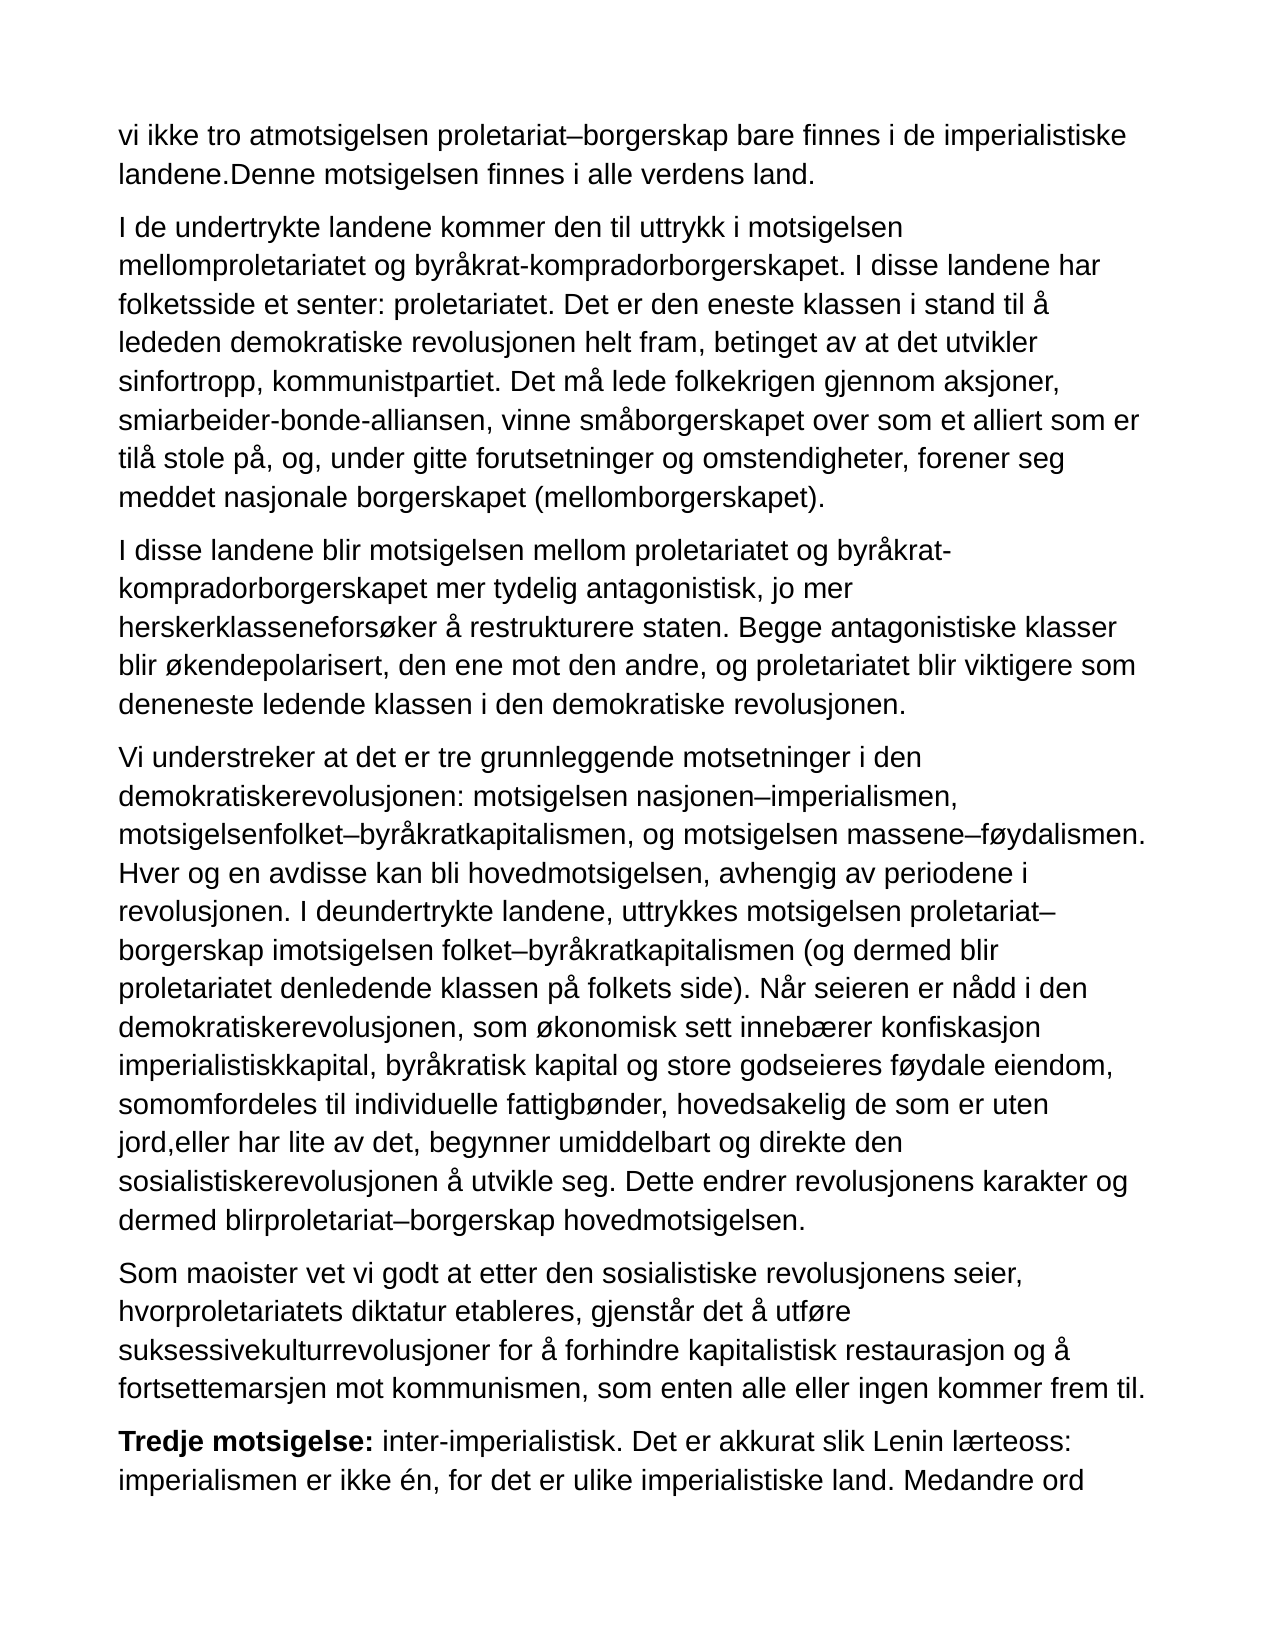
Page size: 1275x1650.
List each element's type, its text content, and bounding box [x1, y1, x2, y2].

text Som maoister vet vi godt at etter den sosialistiske revolusjonens seier, hvorproletariatets diktatur etableres, gjenstår det å utføre suksessivekulturrevolusjoner for å forhindre kapitalistisk restaurasjon og å fortsettemarsjen mot kommunismen, som enten alle eller ingen kommer frem til. [118, 1256, 1157, 1405]
text Vi understreker at det er tre grunnleggende motsetninger i den demokratiskerevolusjonen: motsigelsen nasjonen–imperialismen, motsigelsenfolket–byråkratkapitalismen, og motsigelsen massene–føydalismen. Hver og en avdisse kan bli hovedmotsigelsen, avhengig av periodene i revolusjonen. I deundertrykte landene, uttrykkes motsigelsen proletariat–borgerskap imotsigelsen folket–byråkratkapitalismen (og dermed blir proletariatet denledende klassen på folkets side). Når seieren er nådd i den demokratiskerevolusjonen, som økonomisk sett innebærer konfiskasjon imperialistiskkapital, byråkratisk kapital og store godseieres føydale eiendom, somomfordeles til individuelle fattigbønder, hovedsakelig de som er uten jord,eller har lite av det, begynner umiddelbart og direkte den sosialistiskerevolusjonen å utvikle seg. Dette endrer revolusjonens karakter og dermed blirproletariat–borgerskap hovedmotsigelsen. [118, 740, 1157, 1236]
text Tredje motsigelse: inter-imperialistisk. Det er akkurat slik Lenin lærteoss: imperialismen er ikke én, for det er ulike imperialistiske land. Medandre ord [118, 1424, 1157, 1496]
text vi ikke tro atmotsigelsen proletariat–borgerskap bare finnes i de imperialistiske landene.Denne motsigelsen finnes i alle verdens land. [118, 118, 1157, 190]
text I de undertrykte landene kommer den til uttrykk i motsigelsen mellomproletariatet og byråkrat-kompradorborgerskapet. I disse landene har folketsside et senter: proletariatet. Det er den eneste klassen i stand til å lededen demokratiske revolusjonen helt fram, betinget av at det utvikler sinfortropp, kommunistpartiet. Det må lede folkekrigen gjennom aksjoner, smiarbeider-bonde-alliansen, vinne småborgerskapet over som et alliert som er tilå stole på, og, under gitte forutsetninger og omstendigheter, forener seg meddet nasjonale borgerskapet (mellomborgerskapet). [118, 210, 1157, 513]
text I disse landene blir motsigelsen mellom proletariatet og byråkrat-kompradorborgerskapet mer tydelig antagonistisk, jo mer herskerklasseneforsøker å restrukturere staten. Begge antagonistiske klasser blir økendepolarisert, den ene mot den andre, og proletariatet blir viktigere som deneneste ledende klassen i den demokratiske revolusjonen. [118, 533, 1157, 720]
